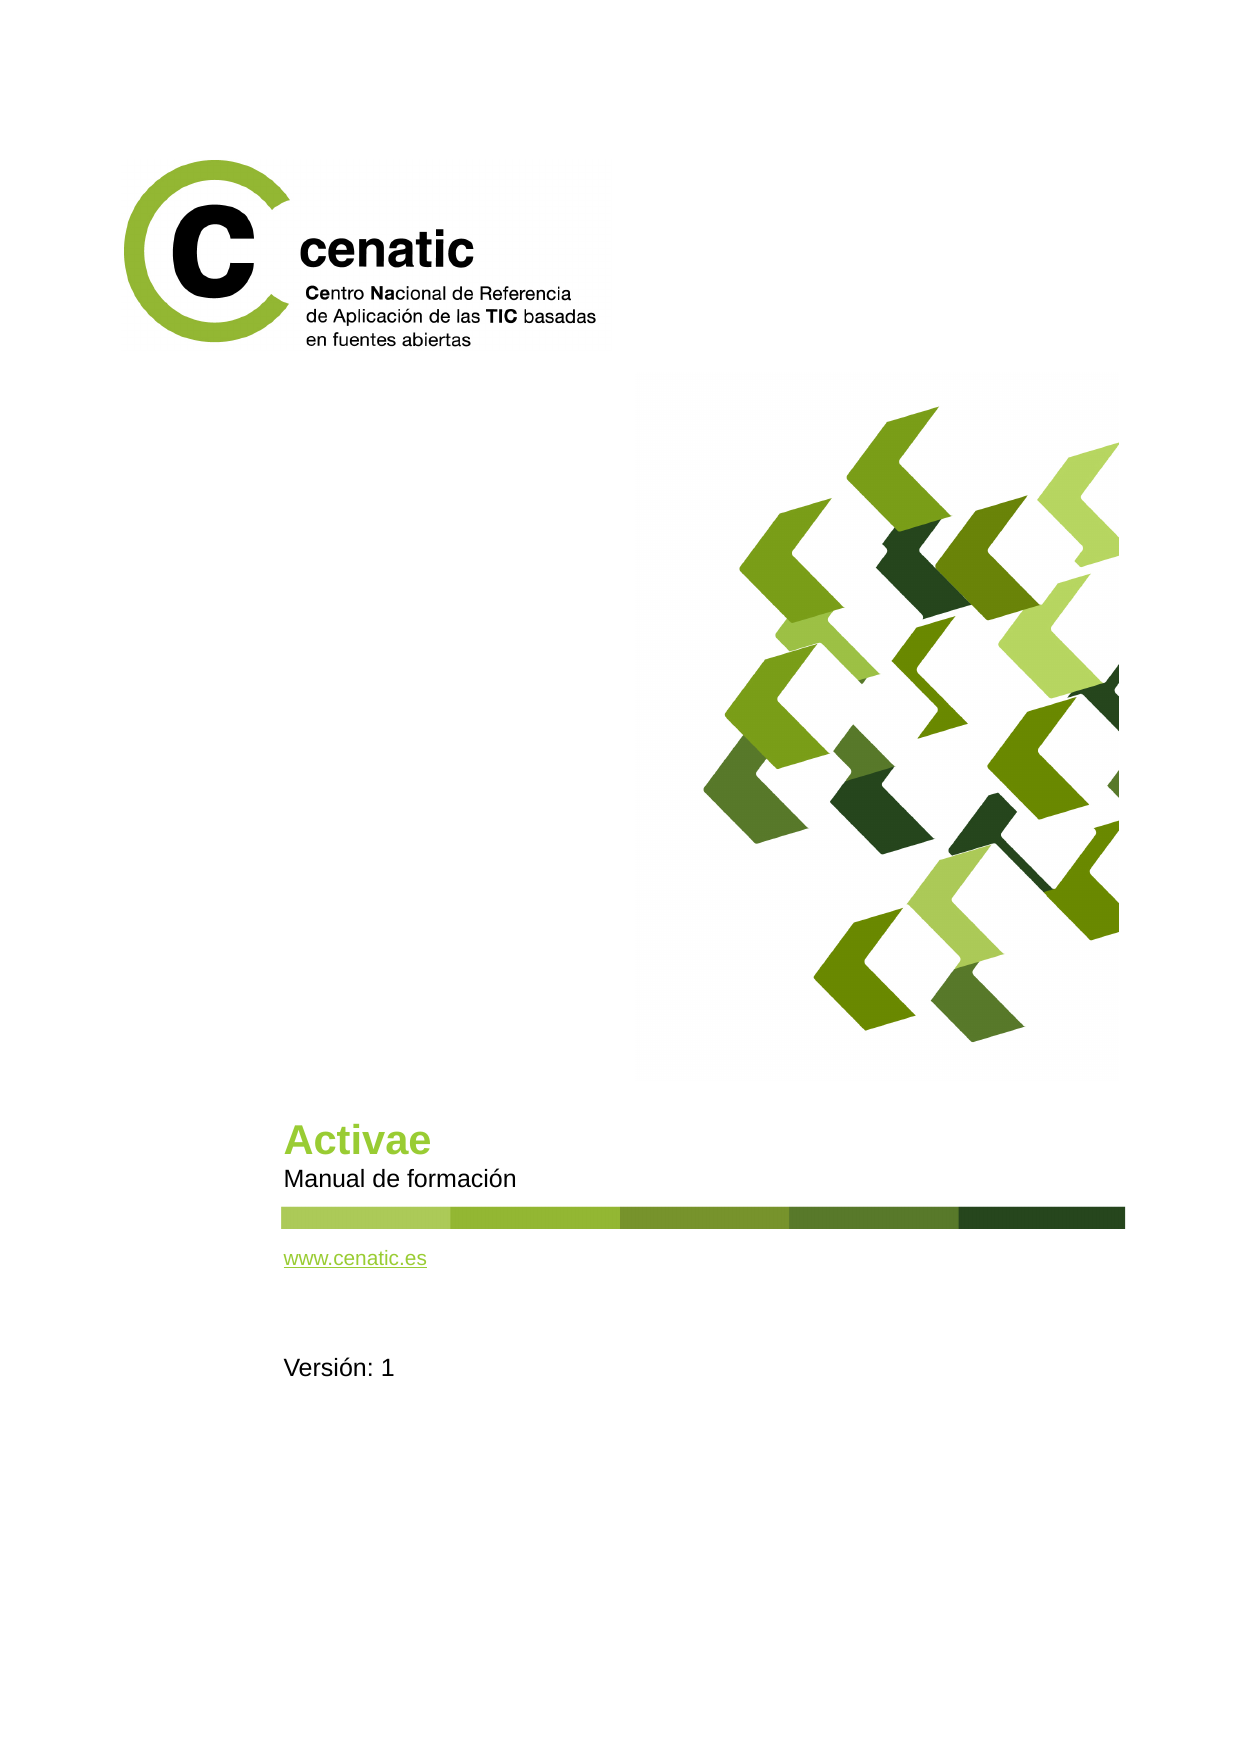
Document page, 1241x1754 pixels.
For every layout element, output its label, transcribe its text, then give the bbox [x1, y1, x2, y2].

table_cell Activae Manual de formación [118, 1110, 822, 1199]
table_cell [822, 1348, 1122, 1397]
table_cell [822, 1199, 1122, 1206]
table_cell [118, 1199, 822, 1228]
table_header [118, 160, 822, 372]
table_header [822, 118, 1122, 372]
table_cell [822, 1229, 1122, 1348]
picture [635, 372, 1120, 1081]
table_cell [822, 1110, 1122, 1199]
picture [280, 1206, 1125, 1229]
table_cell Versión: 1 [118, 1348, 822, 1397]
table_cell www.cenatic.es [118, 1229, 822, 1348]
table_cell [118, 374, 822, 1110]
picture [121, 159, 612, 351]
table_header [118, 118, 822, 159]
table_cell [822, 374, 1122, 1110]
